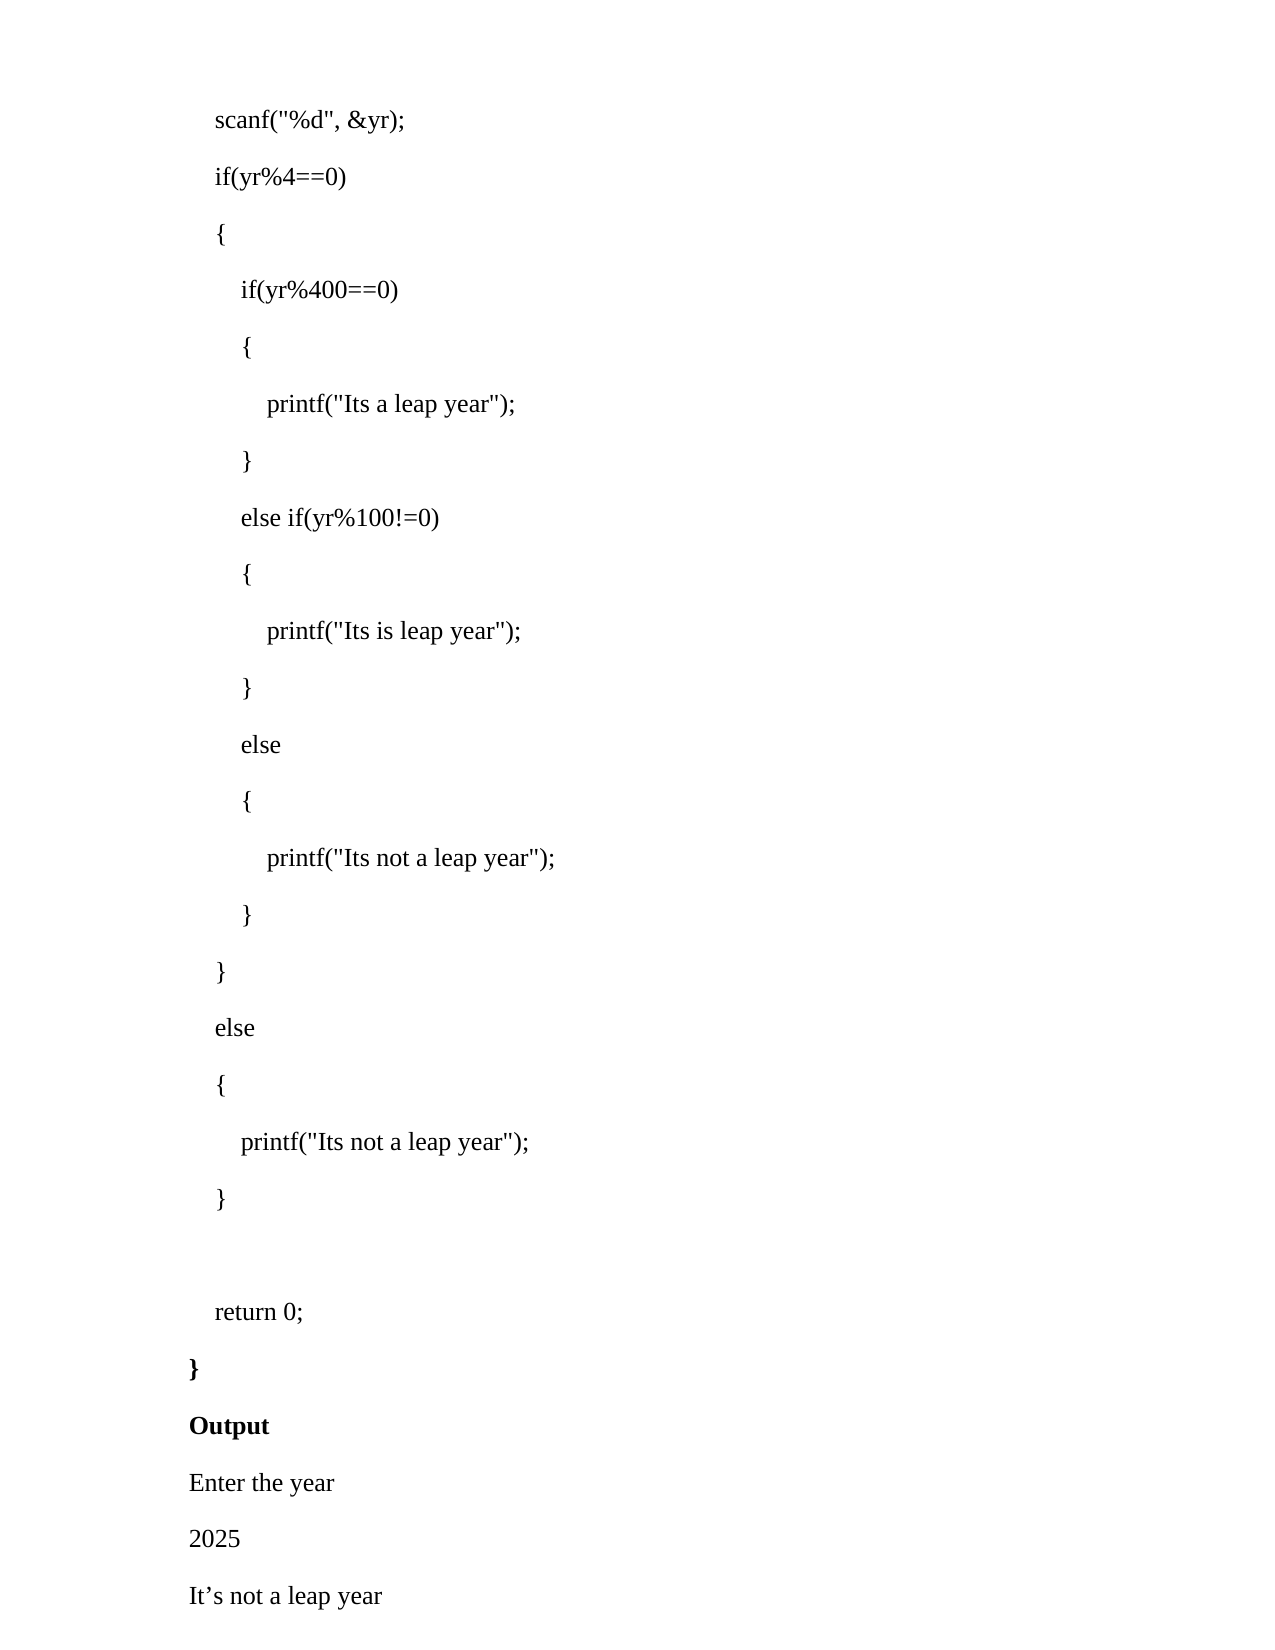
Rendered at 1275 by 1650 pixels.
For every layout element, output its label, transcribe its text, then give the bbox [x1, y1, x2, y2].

text { [188, 785, 1087, 815]
text } [188, 899, 1087, 929]
text It’s not a leap year [188, 1580, 1087, 1610]
text if(yr%400==0) [188, 274, 1087, 304]
text return 0; [188, 1296, 1087, 1326]
text } [188, 956, 1087, 986]
text Output [188, 1410, 1087, 1440]
text } [188, 445, 1087, 475]
text else [188, 1012, 1087, 1042]
text { [188, 1069, 1087, 1099]
text } [188, 1353, 1087, 1383]
text { [188, 218, 1087, 248]
text } [188, 672, 1087, 702]
text { [188, 558, 1087, 588]
text Enter the year [188, 1467, 1087, 1497]
text printf("Its a leap year"); [188, 388, 1087, 418]
text if(yr%4==0) [188, 161, 1087, 191]
text else if(yr%100!=0) [188, 502, 1087, 532]
text printf("Its not a leap year"); [188, 1126, 1087, 1156]
text { [188, 331, 1087, 361]
text } [188, 1183, 1087, 1213]
text scanf("%d", &yr); [188, 104, 1087, 134]
text else [188, 729, 1087, 759]
text 2025 [188, 1523, 1087, 1553]
text printf("Its is leap year"); [188, 615, 1087, 645]
text printf("Its not a leap year"); [188, 842, 1087, 872]
